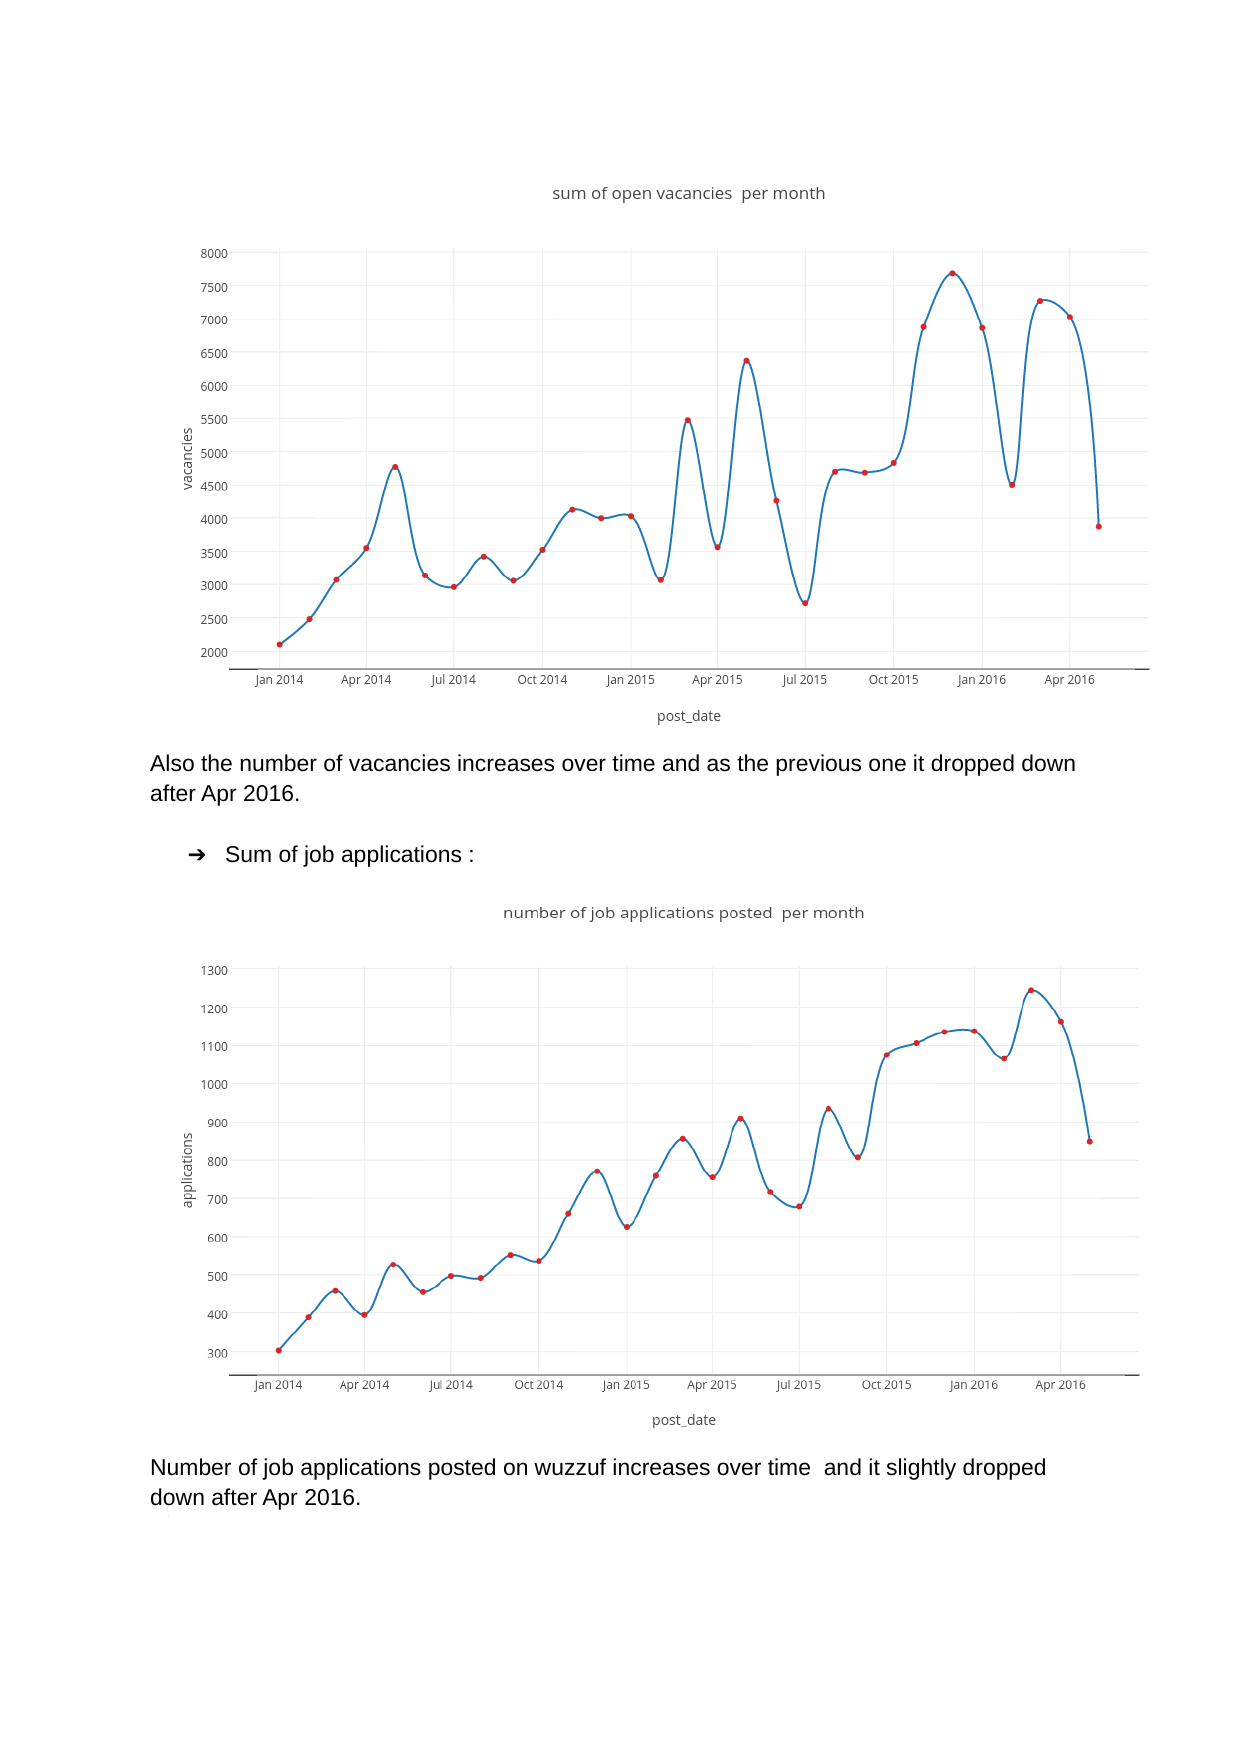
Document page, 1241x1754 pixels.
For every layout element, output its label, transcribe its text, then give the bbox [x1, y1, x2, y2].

text Also the number of vacancies increases over time and as the previous one it dropped down after Apr 2016. [150, 750, 1090, 807]
picture [150, 870, 1216, 1450]
list Sum of job applications : [187, 841, 1090, 867]
text Number of job applications posted on wuzzuf increases over time and it slightly dropped down after Apr 2016. [150, 1454, 1090, 1510]
picture [150, 150, 1227, 747]
